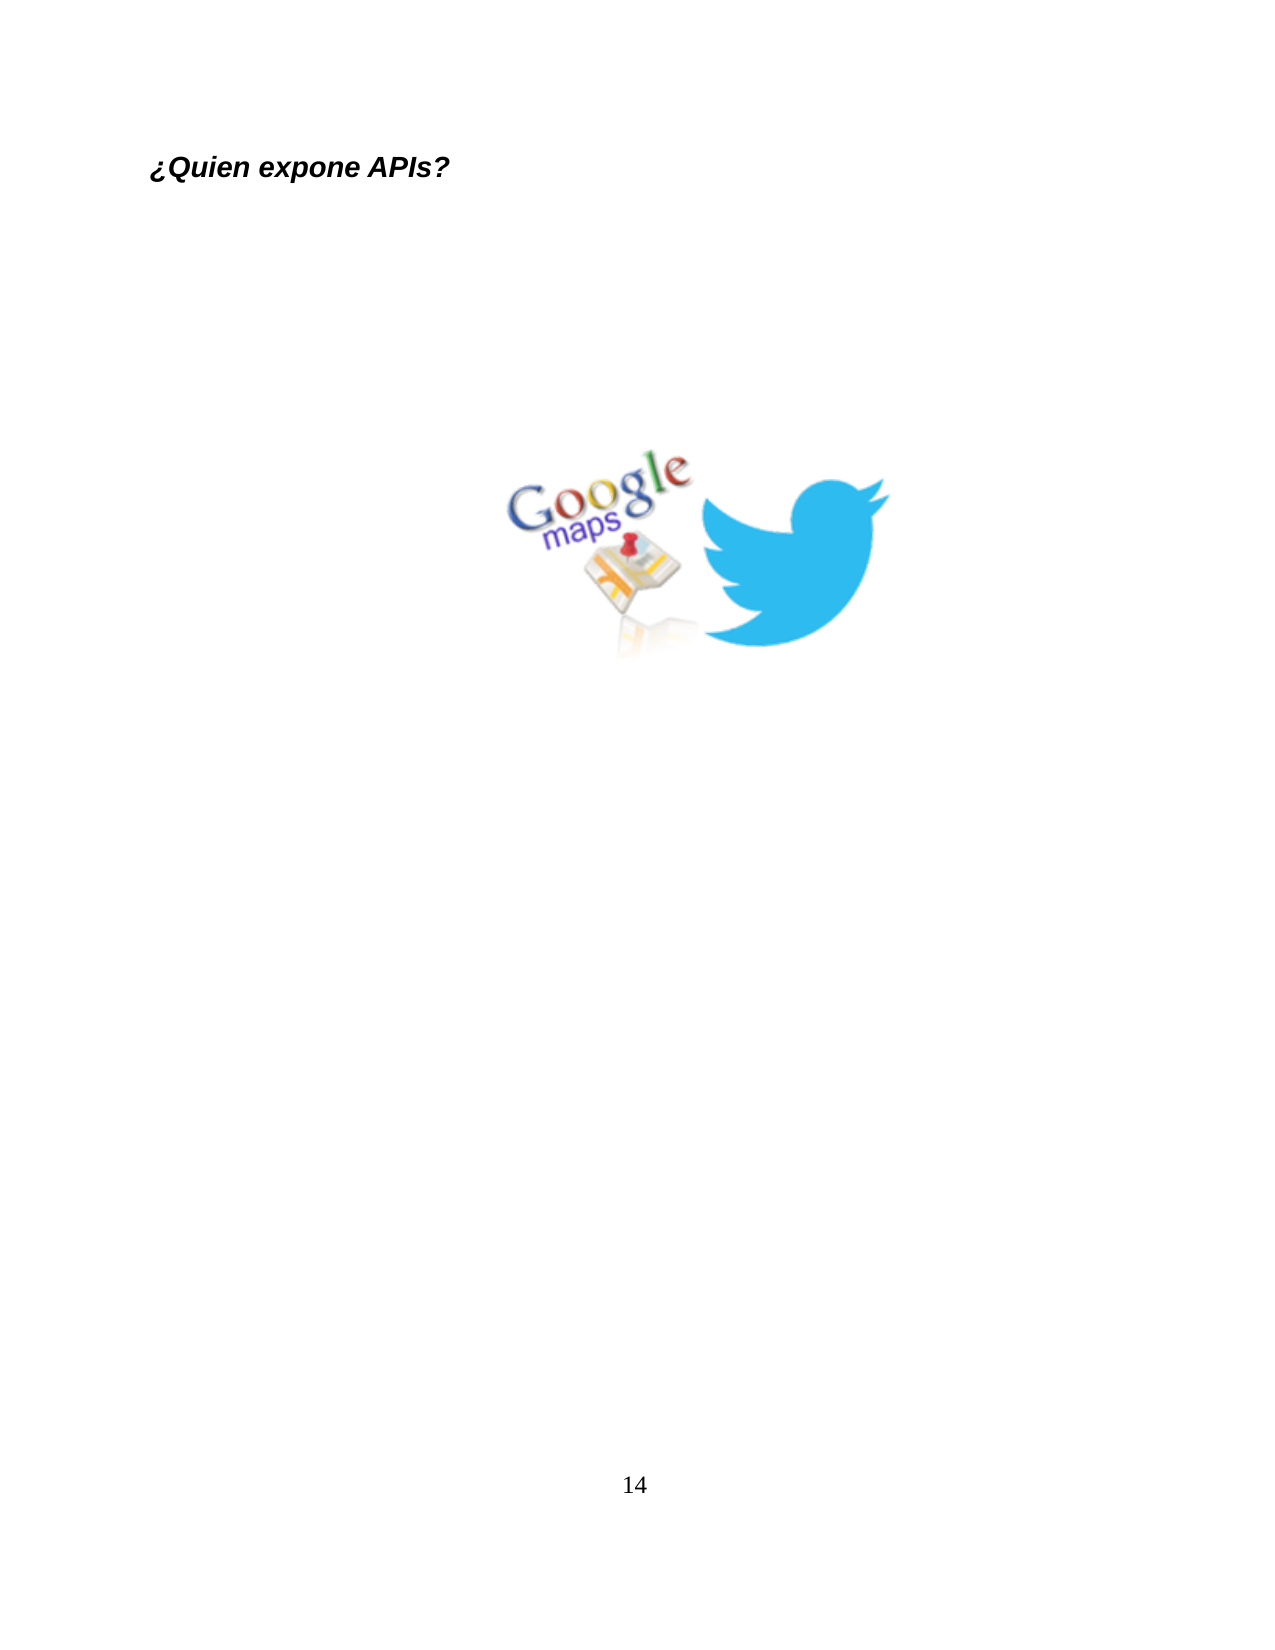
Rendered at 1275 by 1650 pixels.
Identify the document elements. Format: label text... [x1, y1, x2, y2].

picture [150, 196, 1150, 946]
subtitle ¿Quien expone APIs? [150, 150, 1125, 183]
